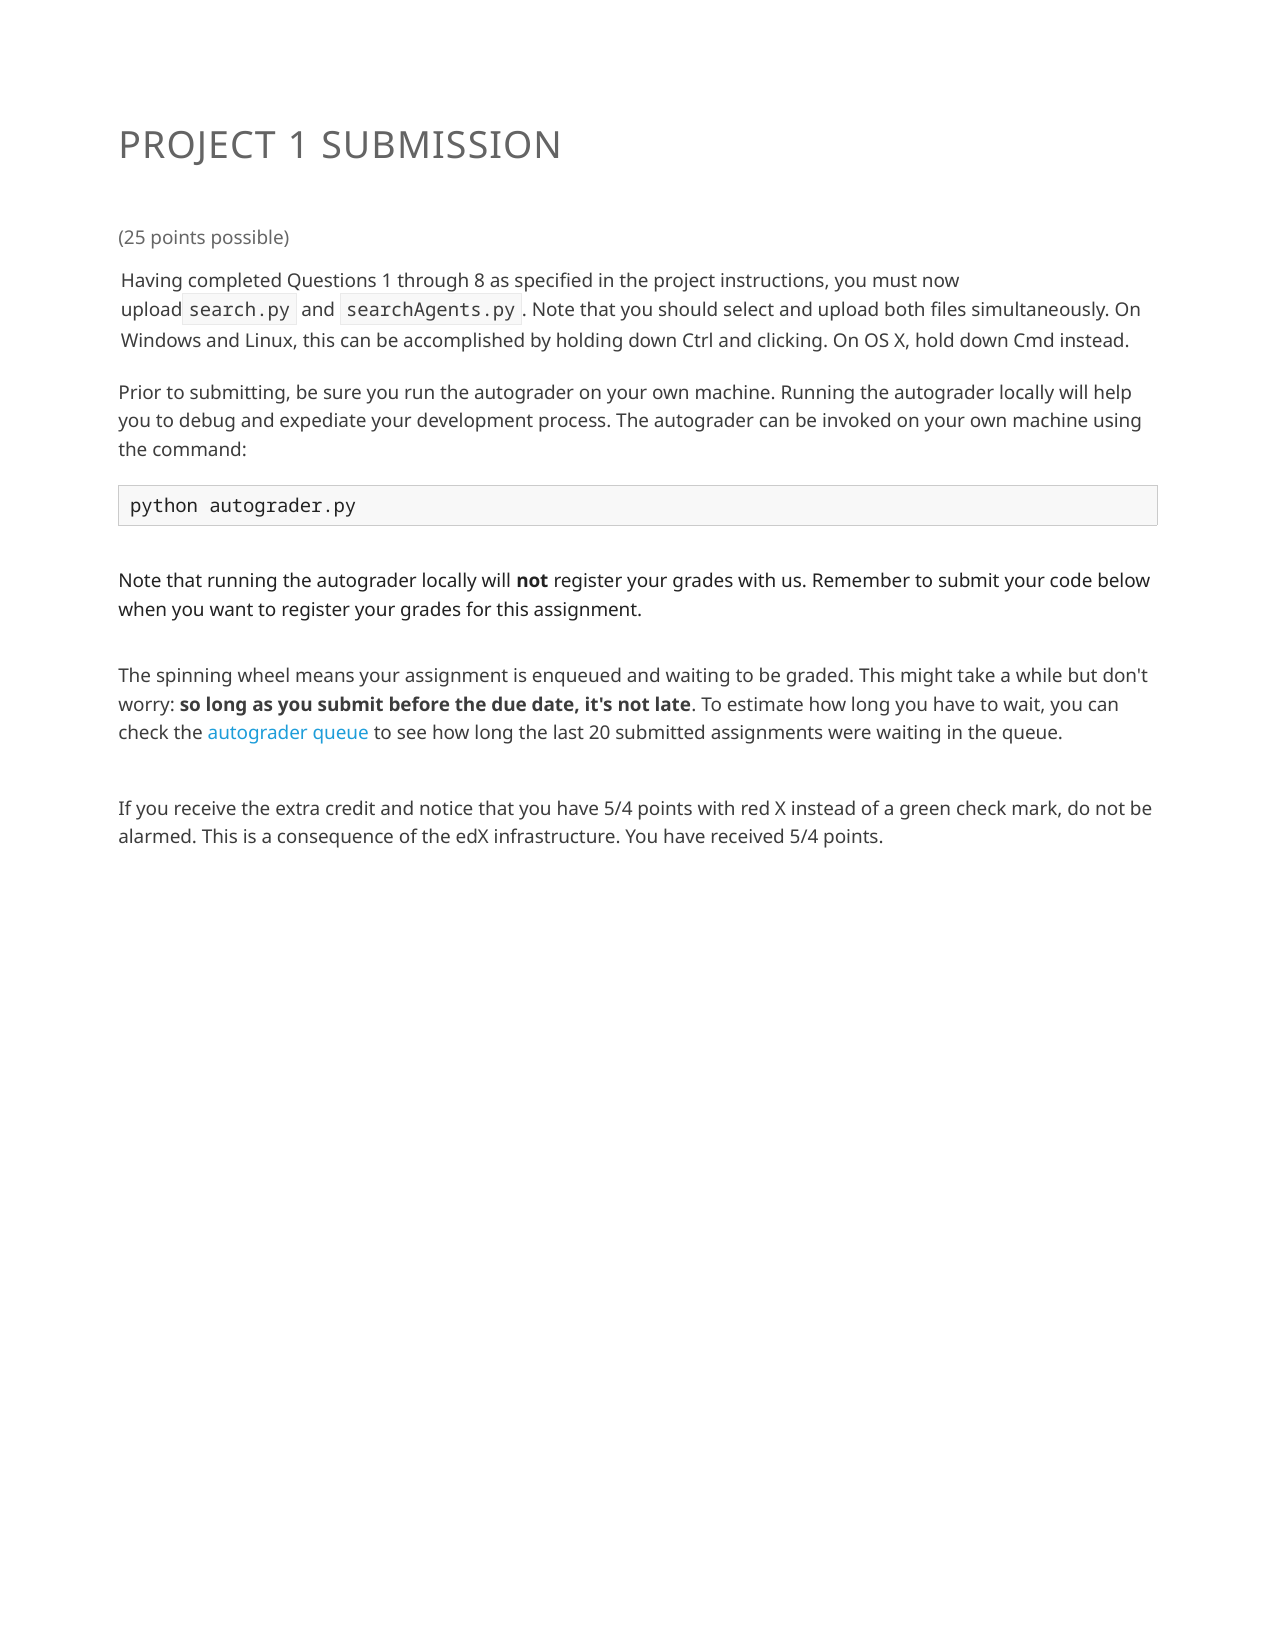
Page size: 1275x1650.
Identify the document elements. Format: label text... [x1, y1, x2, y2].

text (25 points possible) [118, 222, 1157, 250]
text python autograder.py [119, 486, 1157, 525]
text Prior to submitting, be sure you run the autograder on your own machine. Running the autograder locally will help you to debug and expediate your development process. The autograder can be invoked on your own machine using the command: [118, 377, 1157, 462]
subtitle PROJECT 1 SUBMISSION [118, 118, 1157, 169]
text Note that running the autograder locally will not register your grades with us. Remember to submit your code below when you want to register your grades for this assignment. [118, 565, 1157, 622]
text Having completed Questions 1 through 8 as specified in the project instructions, you must now uploadsearch.py and searchAgents.py. Note that you should select and upload both files simultaneously. On Windows and Linux, this can be accomplished by holding down Ctrl and clicking. On OS X, hold down Cmd instead. [121, 264, 1154, 353]
text If you receive the extra credit and notice that you have 5/4 points with red X instead of a green check mark, do not be alarmed. This is a consequence of the edX infrastructure. You have received 5/4 points. [118, 792, 1157, 849]
text The spinning wheel means your assignment is enqueued and waiting to be graded. This might take a while but don't worry: so long as you submit before the due date, it's not late. To estimate how long you have to wait, you can check the autograder queue to see how long the last 20 submitted assignments were waiting in the queue. [118, 660, 1157, 745]
